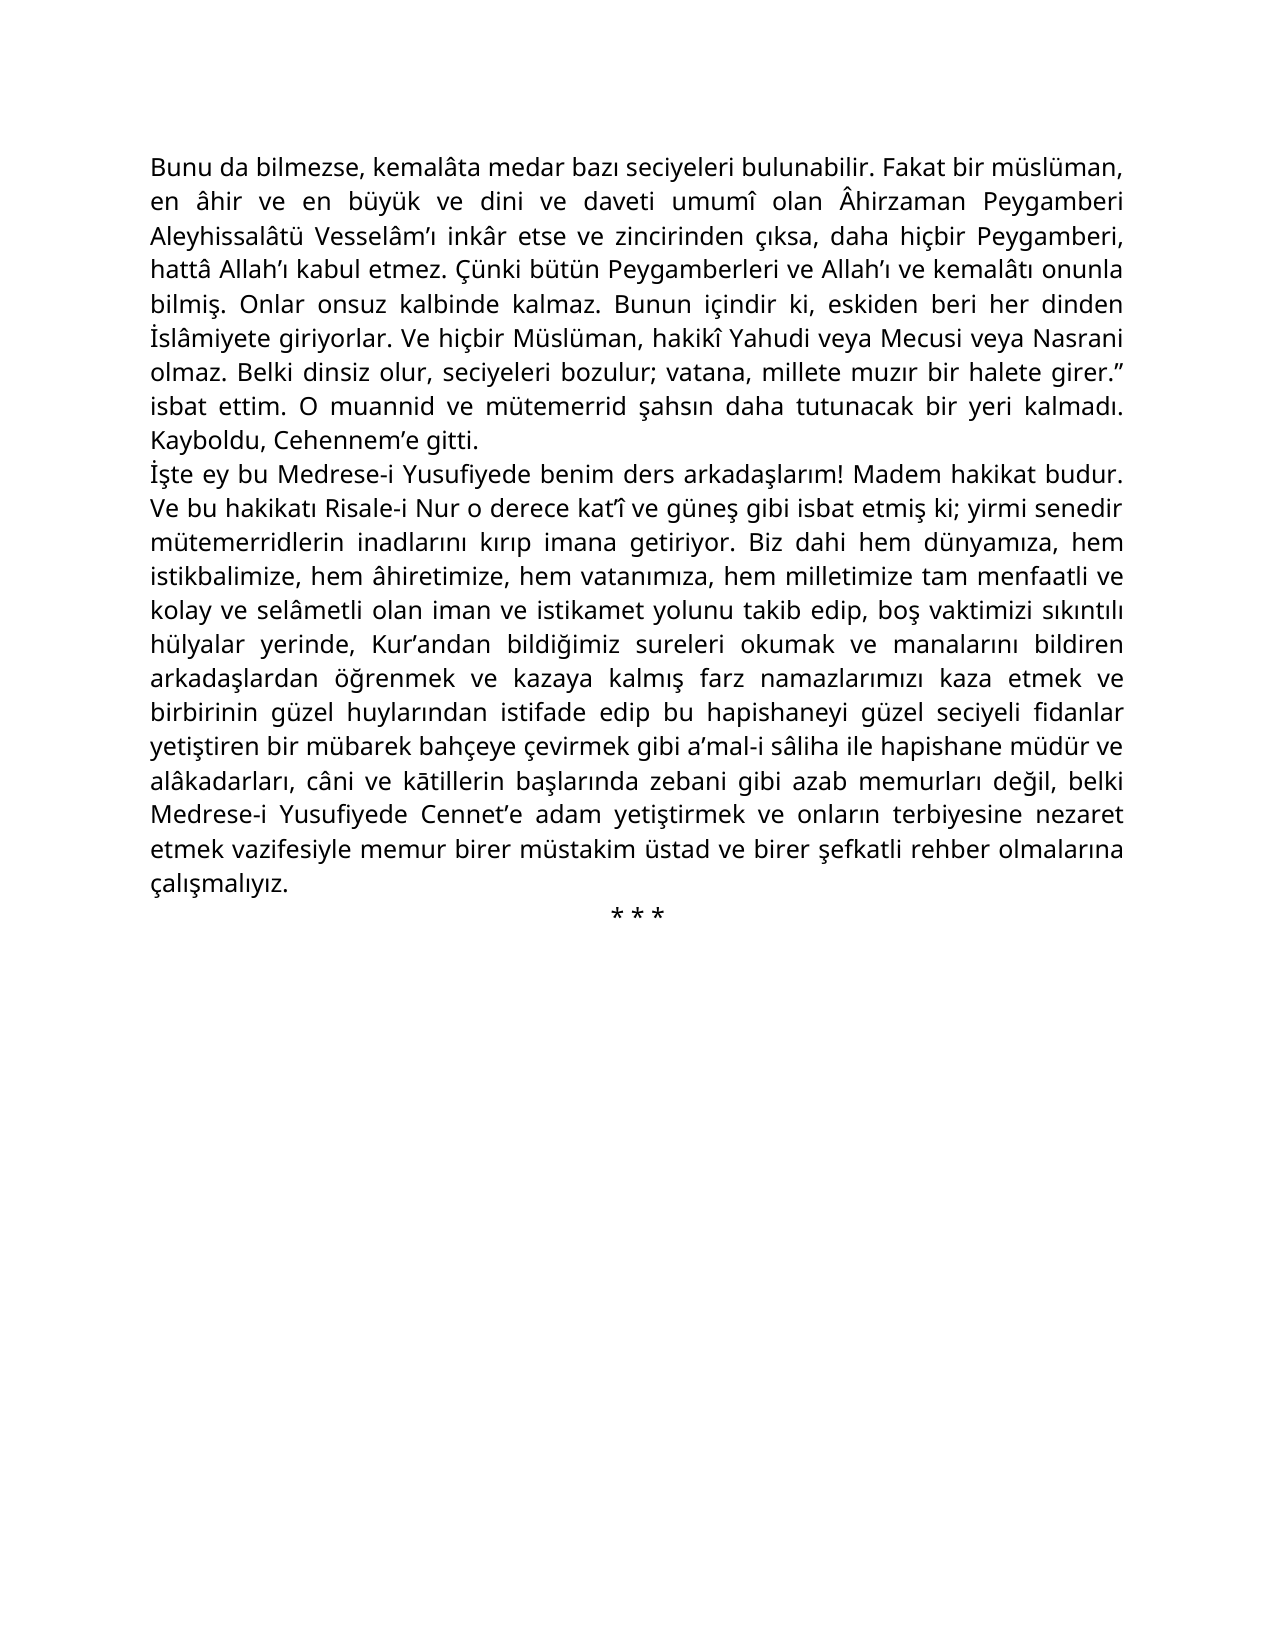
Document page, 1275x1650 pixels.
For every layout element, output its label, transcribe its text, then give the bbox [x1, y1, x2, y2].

text İşte ey bu Medrese-i Yusufiyede benim ders arkadaşlarım! Madem hakikat budur. Ve bu hakikatı Risale-i Nur o derece kat’î ve güneş gibi isbat etmiş ki; yirmi senedir mütemerridlerin inadlarını kırıp imana getiriyor. Biz dahi hem dünyamıza, hem istikbalimize, hem âhiretimize, hem vatanımıza, hem milletimize tam menfaatli ve kolay ve selâmetli olan iman ve istikamet yolunu takib edip, boş vaktimizi sıkıntılı hülyalar yerinde, Kur’andan bildiğimiz sureleri okumak ve manalarını bildiren arkadaşlardan öğrenmek ve kazaya kalmış farz namazlarımızı kaza etmek ve birbirinin güzel huylarından istifade edip bu hapishaneyi güzel seciyeli fidanlar yetiştiren bir mübarek bahçeye çevirmek gibi a’mal-i sâliha ile hapishane müdür ve alâkadarları, câni ve kātillerin başlarında zebani gibi azab memurları değil, belki Medrese-i Yusufiyede Cennet’e adam yetiştirmek ve onların terbiyesine nezaret etmek vazifesiyle memur birer müstakim üstad ve birer şefkatli rehber olmalarına çalışmalıyız. [150, 457, 1125, 899]
text * * * [150, 899, 1125, 933]
text Bunu da bilmezse, kemalâta medar bazı seciyeleri bulunabilir. Fakat bir müslüman, en âhir ve en büyük ve dini ve daveti umumî olan Âhirzaman Peygamberi Aleyhissalâtü Vesselâm’ı inkâr etse ve zincirinden çıksa, daha hiçbir Peygamberi, hattâ Allah’ı kabul etmez. Çünki bütün Peygamberleri ve Allah’ı ve kemalâtı onunla bilmiş. Onlar onsuz kalbinde kalmaz. Bunun içindir ki, eskiden beri her dinden İslâmiyete giriyorlar. Ve hiçbir Müslüman, hakikî Yahudi veya Mecusi veya Nasrani olmaz. Belki dinsiz olur, seciyeleri bozulur; vatana, millete muzır bir halete girer.” isbat ettim. O muannid ve mütemerrid şahsın daha tutunacak bir yeri kalmadı. Kayboldu, Cehennem’e gitti. [150, 150, 1125, 457]
